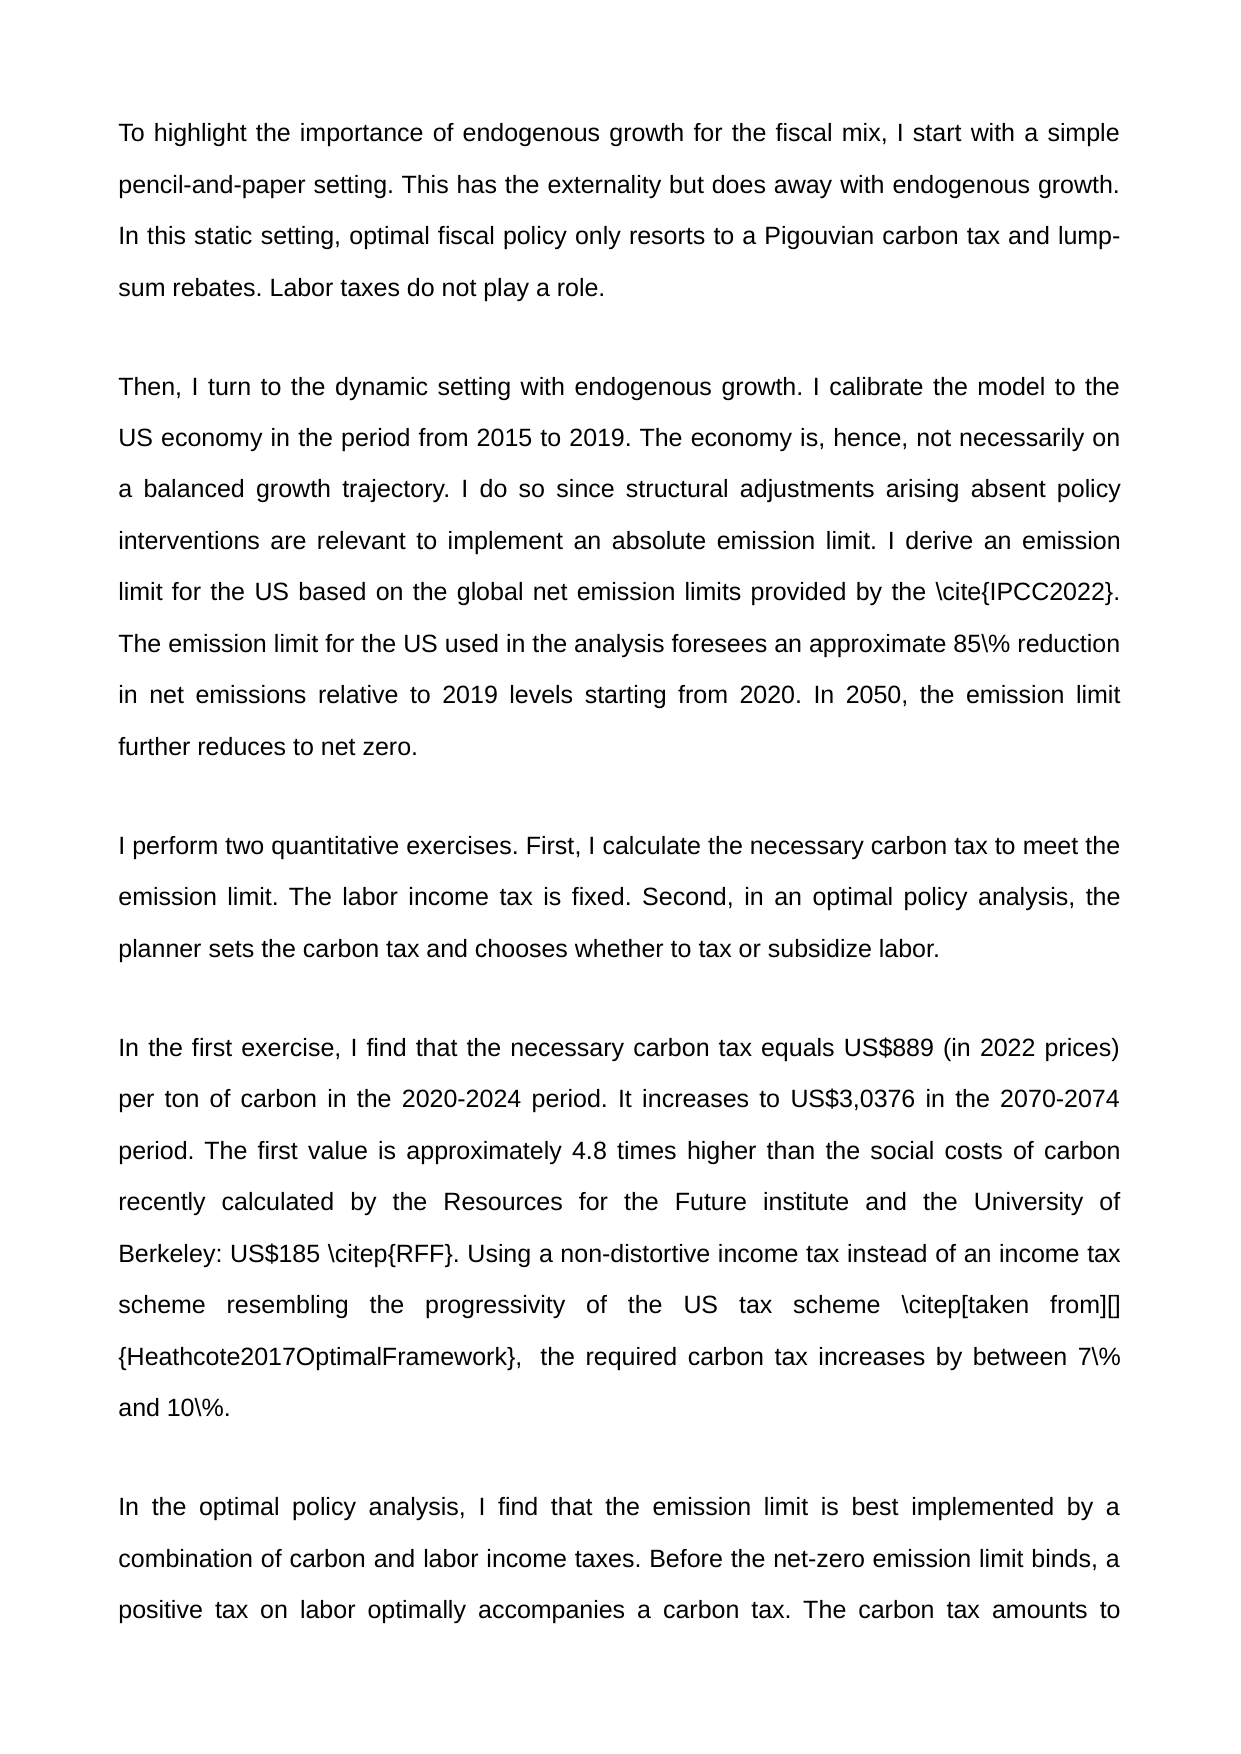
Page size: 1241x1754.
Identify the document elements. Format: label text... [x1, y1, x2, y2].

text I perform two quantitative exercises. First, I calculate the necessary carbon tax to meet the emission limit. The labor income tax is fixed. Second, in an optimal policy analysis, the planner sets the carbon tax and chooses whether to tax or subsidize labor. [118, 831, 1122, 962]
text Then, I turn to the dynamic setting with endogenous growth. I calibrate the model to the US economy in the period from 2015 to 2019. The economy is, hence, not necessarily on a balanced growth trajectory. I do so since structural adjustments arising absent policy interventions are relevant to implement an absolute emission limit. I derive an emission limit for the US based on the global net emission limits provided by the \cite{IPCC2022}. The emission limit for the US used in the analysis foresees an approximate 85\% reduction in net emissions relative to 2019 levels starting from 2020. In 2050, the emission limit further reduces to net zero. [118, 372, 1122, 761]
text To highlight the importance of endogenous growth for the fiscal mix, I start with a simple pencil-and-paper setting. This has the externality but does away with endogenous growth. In this static setting, optimal fiscal policy only resorts to a Pigouvian carbon tax and lump-sum rebates. Labor taxes do not play a role. [118, 118, 1122, 301]
text In the optimal policy analysis, I find that the emission limit is best implemented by a combination of carbon and labor income taxes. Before the net-zero emission limit binds, a positive tax on labor optimally accompanies a carbon tax. The carbon tax amounts to [118, 1492, 1122, 1624]
text In the first exercise, I find that the necessary carbon tax equals US$889 (in 2022 prices) per ton of carbon in the 2020-2024 period. It increases to US$3,0376 in the 2070-2074 period. The first value is approximately 4.8 times higher than the social costs of carbon recently calculated by the Resources for the Future institute and the University of Berkeley: US$185 \citep{RFF}. Using a non-distortive income tax instead of an income tax scheme resembling the progressivity of the US tax scheme \citep[taken from][]{Heathcote2017OptimalFramework}, the required carbon tax increases by between 7\% and 10\%. [118, 1033, 1122, 1422]
